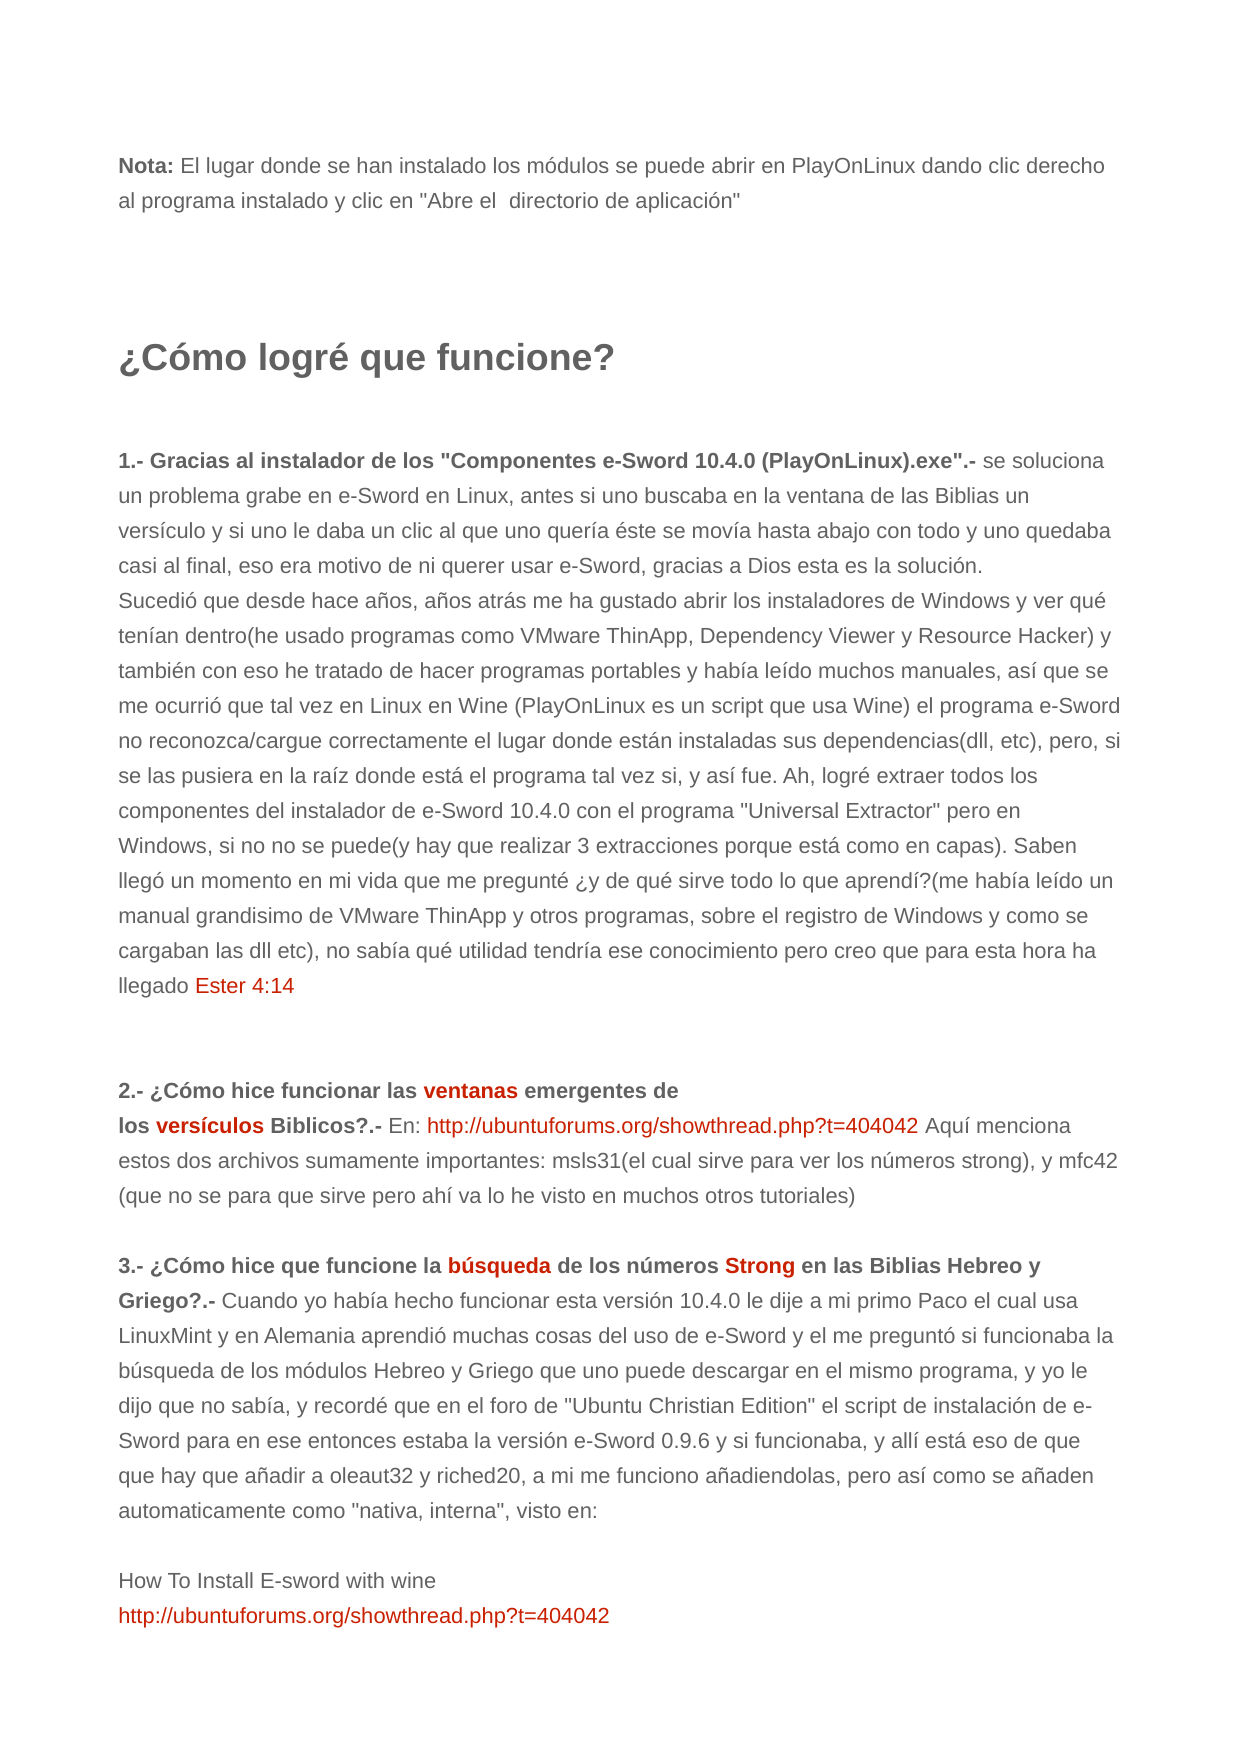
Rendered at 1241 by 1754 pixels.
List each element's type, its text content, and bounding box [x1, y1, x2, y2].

text Nota: El lugar donde se han instalado los módulos se puede abrir en PlayOnLinux dando clic derecho al programa instalado y clic en "Abre el directorio de aplicación" [118, 118, 1122, 213]
text ¿Cómo logré que funcione? 1.- Gracias al instalador de los "Componentes e-Sword 10.4.0 (PlayOnLinux).exe".- se soluciona un problema grabe en e-Sword en Linux, antes si uno buscaba en la ventana de las Biblias un versículo y si uno le daba un clic al que uno quería éste se movía hasta abajo con todo y uno quedaba casi al final, eso era motivo de ni querer usar e-Sword, gracias a Dios esta es la solución. Sucedió que desde hace años, años atrás me ha gustado abrir los instaladores de Windows y ver qué tenían dentro(he usado programas como VMware ThinApp, Dependency Viewer y Resource Hacker) y también con eso he tratado de hacer programas portables y había leído muchos manuales, así que se me ocurrió que tal vez en Linux en Wine (PlayOnLinux es un script que usa Wine) el programa e-Sword no reconozca/cargue correctamente el lugar donde están instaladas sus dependencias(dll, etc), pero, si se las pusiera en la raíz donde está el programa tal vez si, y así fue. Ah, logré extraer todos los componentes del instalador de e-Sword 10.4.0 con el programa "Universal Extractor" pero en Windows, si no no se puede(y hay que realizar 3 extracciones porque está como en capas). Saben llegó un momento en mi vida que me pregunté ¿y de qué sirve todo lo que aprendí?(me había leído un manual grandisimo de VMware ThinApp y otros programas, sobre el registro de Windows y como se cargaban las dll etc), no sabía qué utilidad tendría ese conocimiento pero creo que para esta hora ha llegado Ester 4:14 2.- ¿Cómo hice funcionar las ventanas emergentes de los versículos Biblicos?.- En: http://ubuntuforums.org/showthread.php?t=404042 Aquí menciona estos dos archivos sumamente importantes: msls31(el cual sirve para ver los números strong), y mfc42 (que no se para que sirve pero ahí va lo he visto en muchos otros tutoriales) 3.- ¿Cómo hice que funcione la búsqueda de los números Strong en las Biblias Hebreo y Griego?.- Cuando yo había hecho funcionar esta versión 10.4.0 le dije a mi primo Paco el cual usa LinuxMint y en Alemania aprendió muchas cosas del uso de e-Sword y el me preguntó si funcionaba la búsqueda de los módulos Hebreo y Griego que uno puede descargar en el mismo programa, y yo le dijo que no sabía, y recordé que en el foro de "Ubuntu Christian Edition" el script de instalación de e-Sword para en ese entonces estaba la versión e-Sword 0.9.6 y si funcionaba, y allí está eso de que que hay que añadir a oleaut32 y riched20, a mi me funciono añadiendolas, pero así como se añaden automaticamente como "nativa, interna", visto en: How To Install E-sword with wine http://ubuntuforums.org/showthread.php?t=404042 [118, 223, 1122, 1628]
